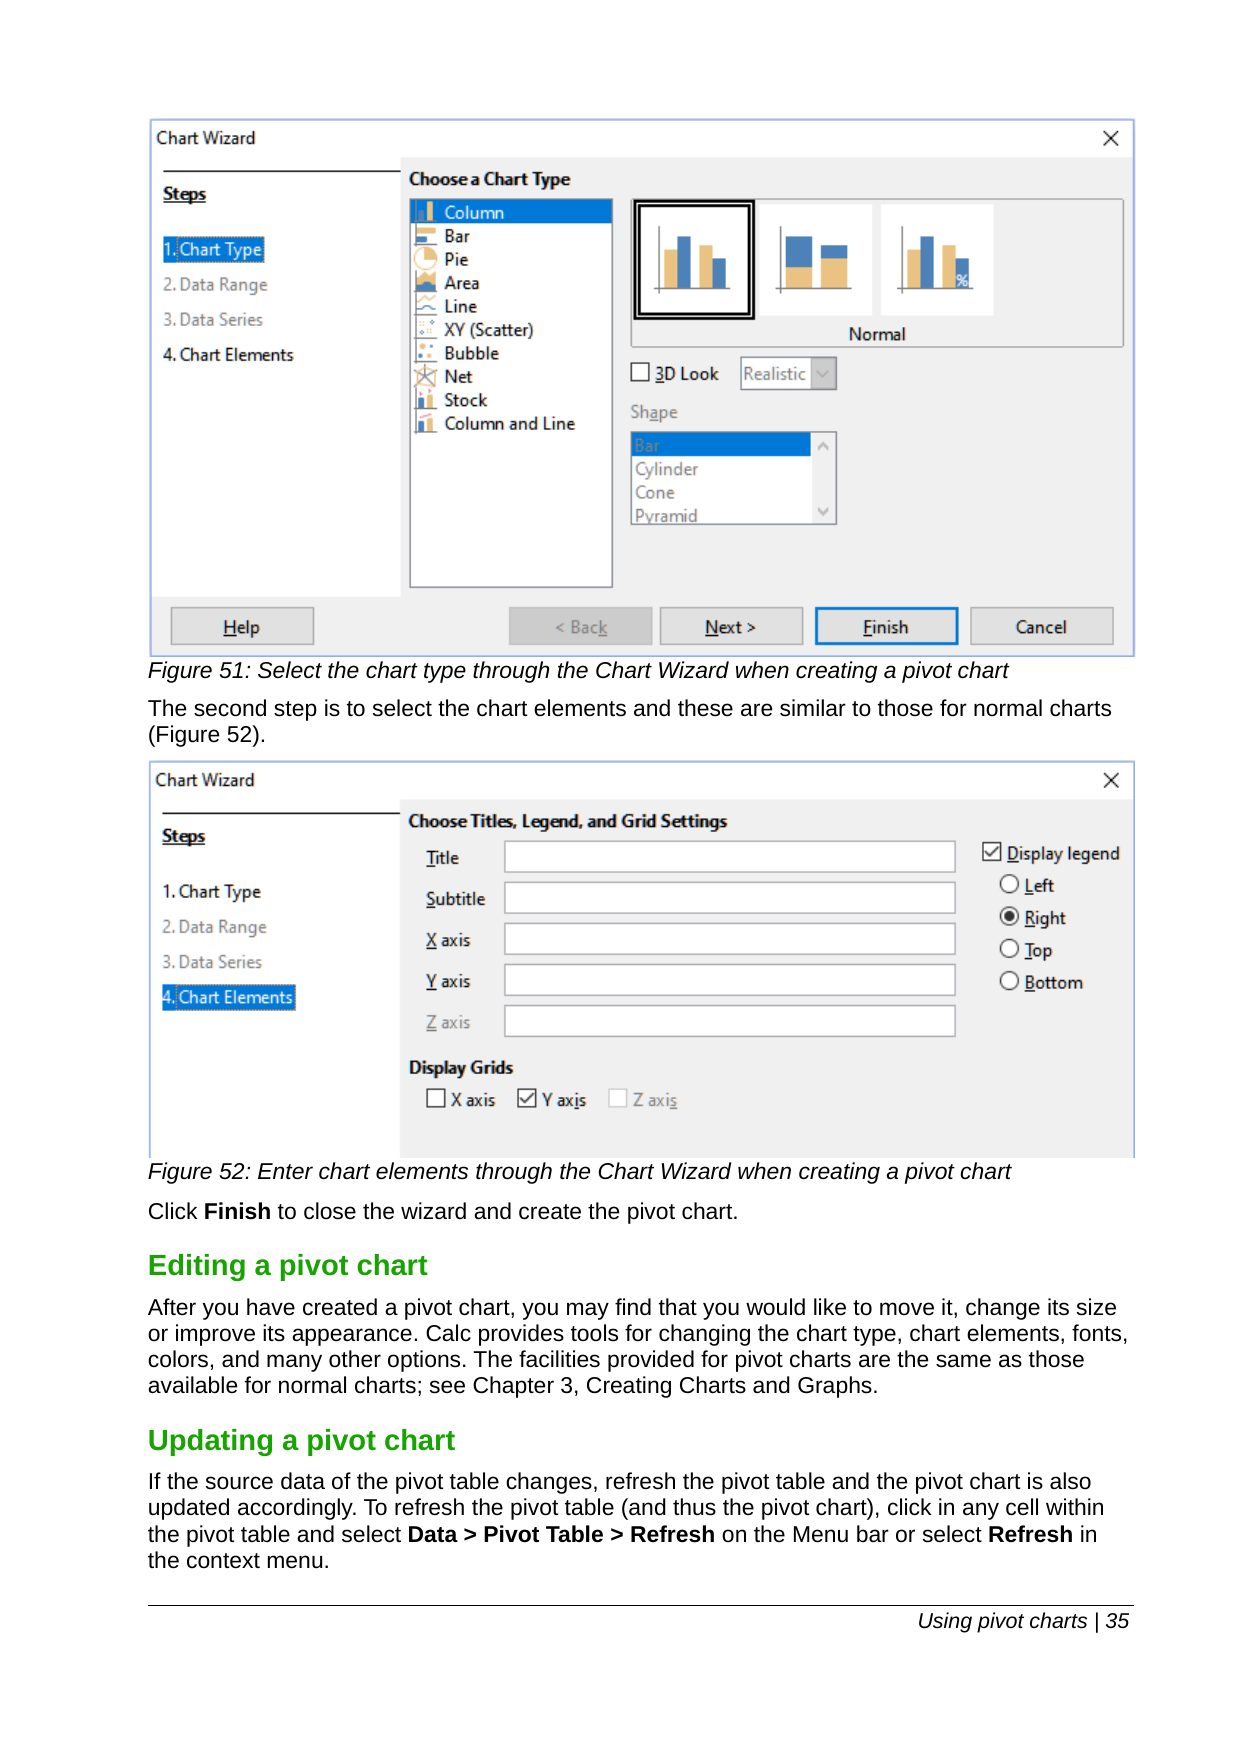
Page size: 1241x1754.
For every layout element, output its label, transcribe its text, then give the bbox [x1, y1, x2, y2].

text If the source data of the pivot table changes, refresh the pivot table and the pivot chart is also updated accordingly. To refresh the pivot table (and thus the pivot chart), click in any cell within the pivot table and select Data > Pivot Table > Refresh on the Menu bar or select Refresh in the context menu. [148, 1468, 1134, 1573]
text After you have created a pivot chart, you may find that you would like to move it, change its size or improve its appearance. Calc provides tools for changing the chart type, chart elements, fonts, colors, and many other options. The facilities provided for pivot charts are the same as those available for normal charts; see Chapter 3, Creating Charts and Graphs. [148, 1293, 1134, 1399]
subtitle Editing a pivot chart [148, 1248, 1134, 1282]
text Figure 51: Select the chart type through the Chart Wizard when creating a pivot chart [148, 118, 1137, 683]
text Figure 52: Enter chart elements through the Chart Wizard when creating a pivot chart [148, 760, 1136, 1184]
text The second step is to select the chart elements and these are similar to those for normal charts (Figure 52). [148, 695, 1134, 748]
subtitle Updating a pivot chart [148, 1422, 1134, 1456]
picture [148, 760, 1135, 1158]
text Click Finish to close the wizard and create the pivot chart. [148, 1198, 1134, 1224]
picture [149, 118, 1136, 657]
